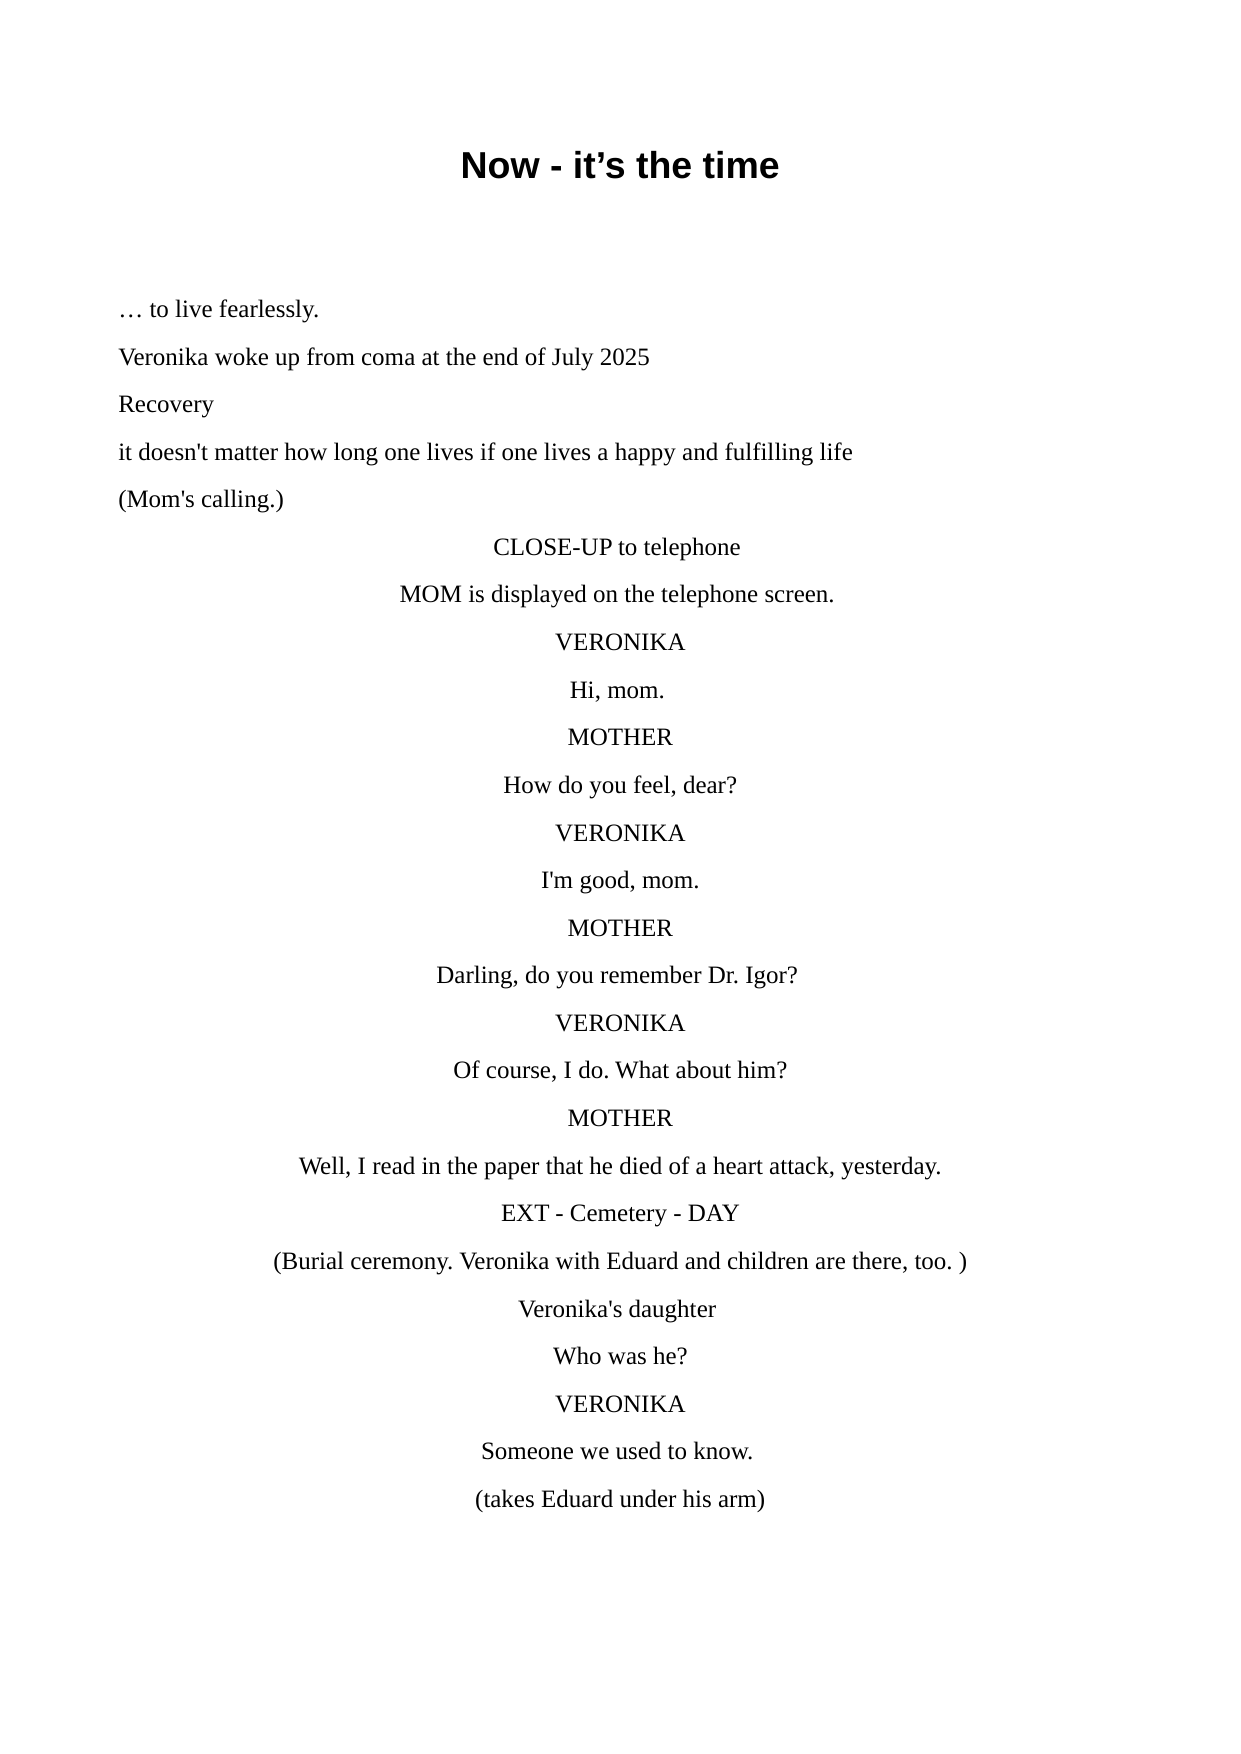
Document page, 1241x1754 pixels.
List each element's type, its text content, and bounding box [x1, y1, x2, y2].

text MOTHER [118, 722, 1122, 751]
text MOTHER [118, 913, 1122, 942]
text VERONIKA [118, 627, 1122, 656]
text EXT - Cemetery - DAY [118, 1198, 1122, 1227]
text Who was he? [118, 1341, 1122, 1370]
text … to live fearlessly. [118, 294, 1122, 323]
text MOM is displayed on the telephone screen. [118, 579, 1122, 608]
text it doesn't matter how long one lives if one lives a happy and fulfilling life [118, 437, 1122, 466]
text Darling, do you remember Dr. Igor? [118, 960, 1122, 989]
text Well, I read in the paper that he died of a heart attack, yesterday. [118, 1151, 1122, 1179]
text Someone we used to know. [118, 1436, 1122, 1465]
text (takes Eduard under his arm) [118, 1484, 1122, 1513]
text Veronika's daughter [118, 1294, 1122, 1322]
text VERONIKA [118, 818, 1122, 846]
text Of course, I do. What about him? [118, 1056, 1122, 1084]
text MOTHER [118, 1103, 1122, 1132]
text (Mom's calling.) [118, 484, 1122, 513]
text Hi, mom. [118, 675, 1122, 703]
text VERONIKA [118, 1389, 1122, 1418]
text Recovery [118, 389, 1122, 418]
text VERONIKA [118, 1008, 1122, 1037]
text (Burial ceremony. Veronika with Eduard and children are there, too. ) [118, 1246, 1122, 1275]
subtitle Now - it’s the time [118, 143, 1122, 186]
text CLOSE-UP to telephone [118, 532, 1122, 561]
text I'm good, mom. [118, 865, 1122, 894]
text Veronika woke up from coma at the end of July 2025 [118, 342, 1122, 370]
text How do you feel, dear? [118, 770, 1122, 799]
